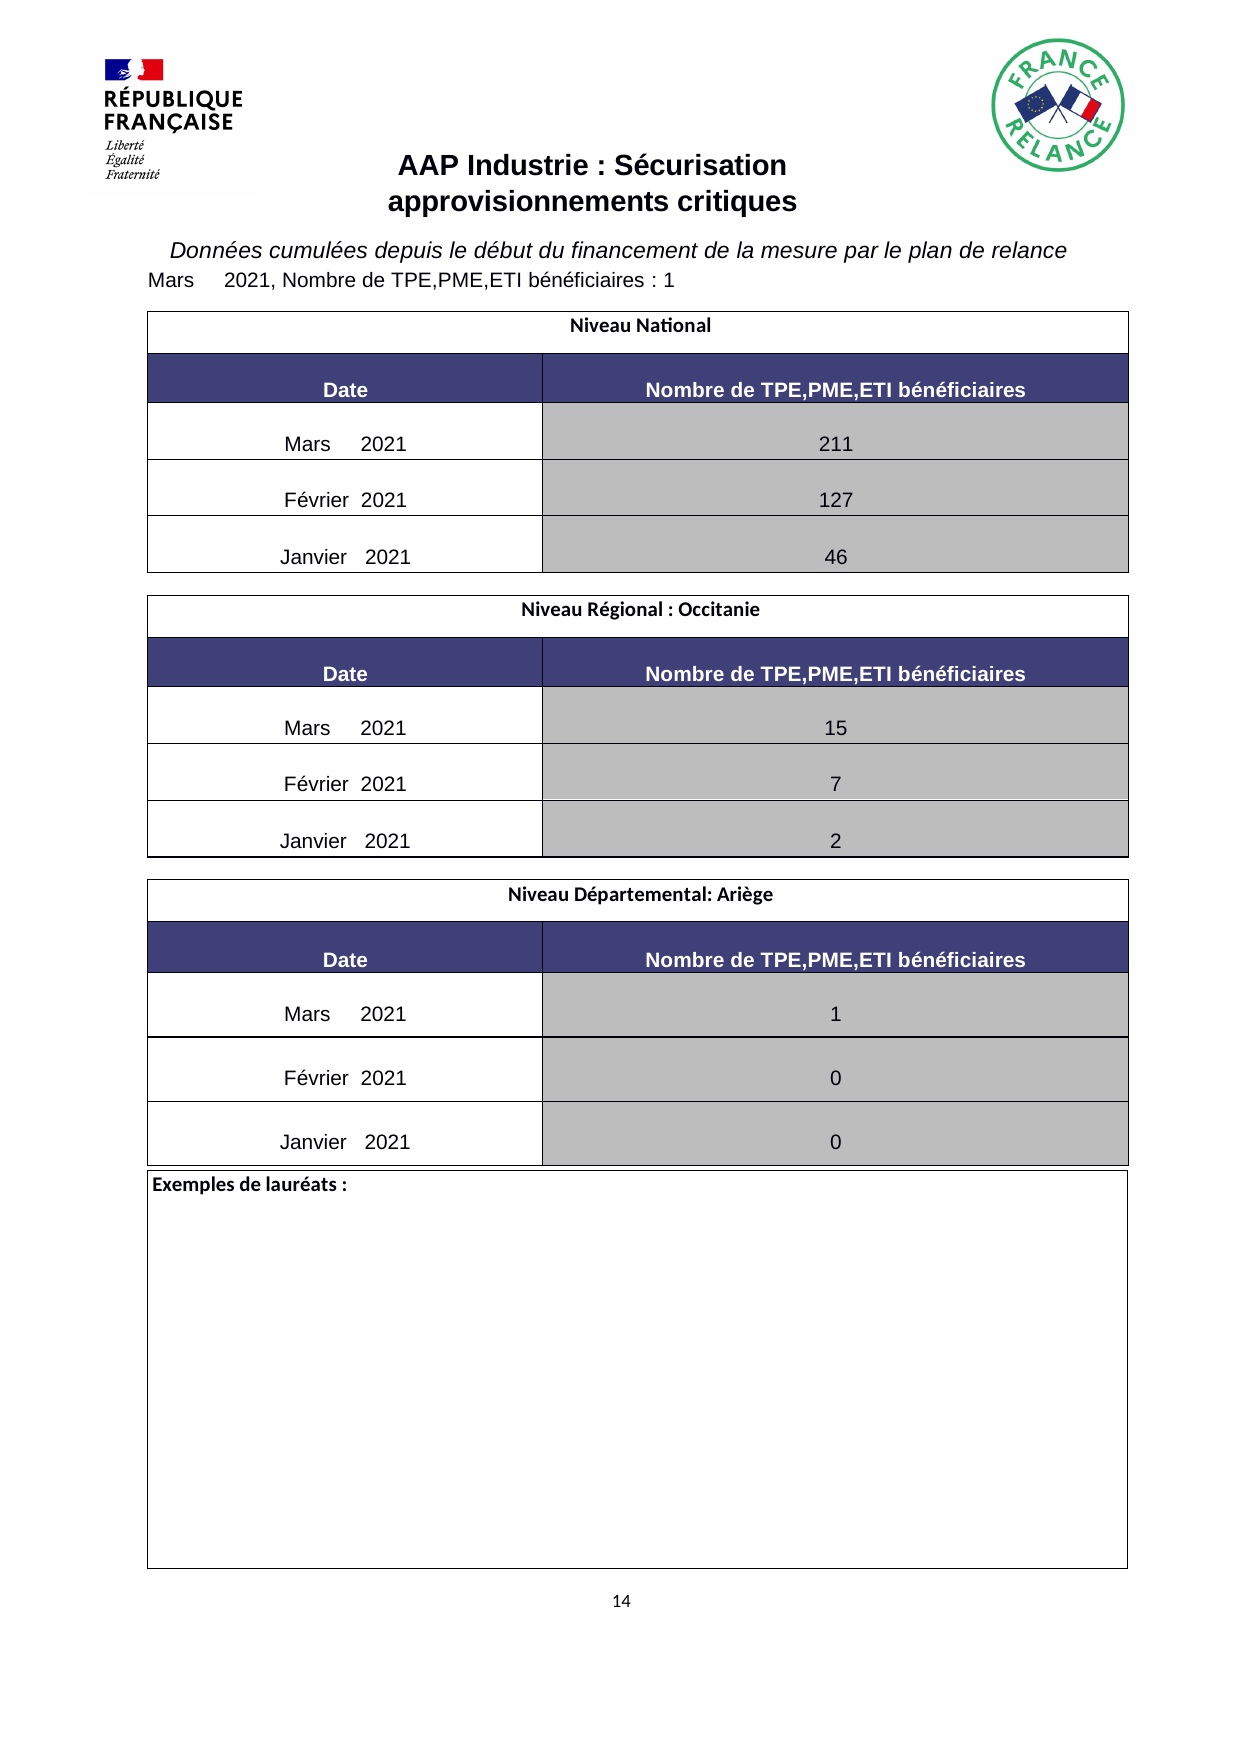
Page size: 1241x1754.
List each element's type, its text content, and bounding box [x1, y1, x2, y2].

table_cell 2 [543, 801, 1128, 856]
table_cell Date [148, 354, 542, 402]
table_cell Nombre de TPE,PME,ETI bénéficiaires [543, 354, 1128, 402]
table_cell Janvier 2021 [148, 516, 542, 572]
text Exemples de lauréats : [148, 1171, 1127, 1197]
table_header Niveau Régional : Occitanie [148, 596, 1128, 637]
table_cell Date [148, 638, 542, 686]
table_cell 7 [543, 744, 1128, 799]
text Mars 2021, Nombre de TPE,PME,ETI bénéficiaires : 1 [148, 268, 1093, 292]
picture [84, 39, 263, 200]
table_cell Janvier 2021 [148, 1102, 542, 1165]
text AAP Industrie : Sécurisation approvisionnements critiques [148, 148, 1093, 217]
table_cell Date [148, 922, 542, 972]
table_cell 0 [543, 1102, 1128, 1165]
table_cell Mars 2021 [148, 403, 542, 459]
table_cell 1 [543, 973, 1128, 1036]
table_cell Nombre de TPE,PME,ETI bénéficiaires [543, 638, 1128, 686]
table_cell Janvier 2021 [148, 801, 542, 856]
table_cell 15 [543, 687, 1128, 743]
table_cell 46 [543, 516, 1128, 572]
text 14 [0, 1589, 1238, 1612]
table_cell Mars 2021 [148, 973, 542, 1036]
table_cell Mars 2021 [148, 687, 542, 743]
table_cell 211 [543, 403, 1128, 459]
table_cell 0 [543, 1038, 1128, 1101]
table_header Niveau Départemental: Ariège [148, 880, 1128, 921]
table_header Niveau National [148, 312, 1128, 353]
table_cell Février 2021 [148, 460, 542, 515]
table_cell Nombre de TPE,PME,ETI bénéficiaires [543, 922, 1128, 972]
table_cell Février 2021 [148, 1038, 542, 1101]
table_cell Février 2021 [148, 744, 542, 799]
text Données cumulées depuis le début du financement de la mesure par le plan de relance [148, 237, 1093, 264]
picture [926, 17, 1189, 185]
table_cell 127 [543, 460, 1128, 515]
